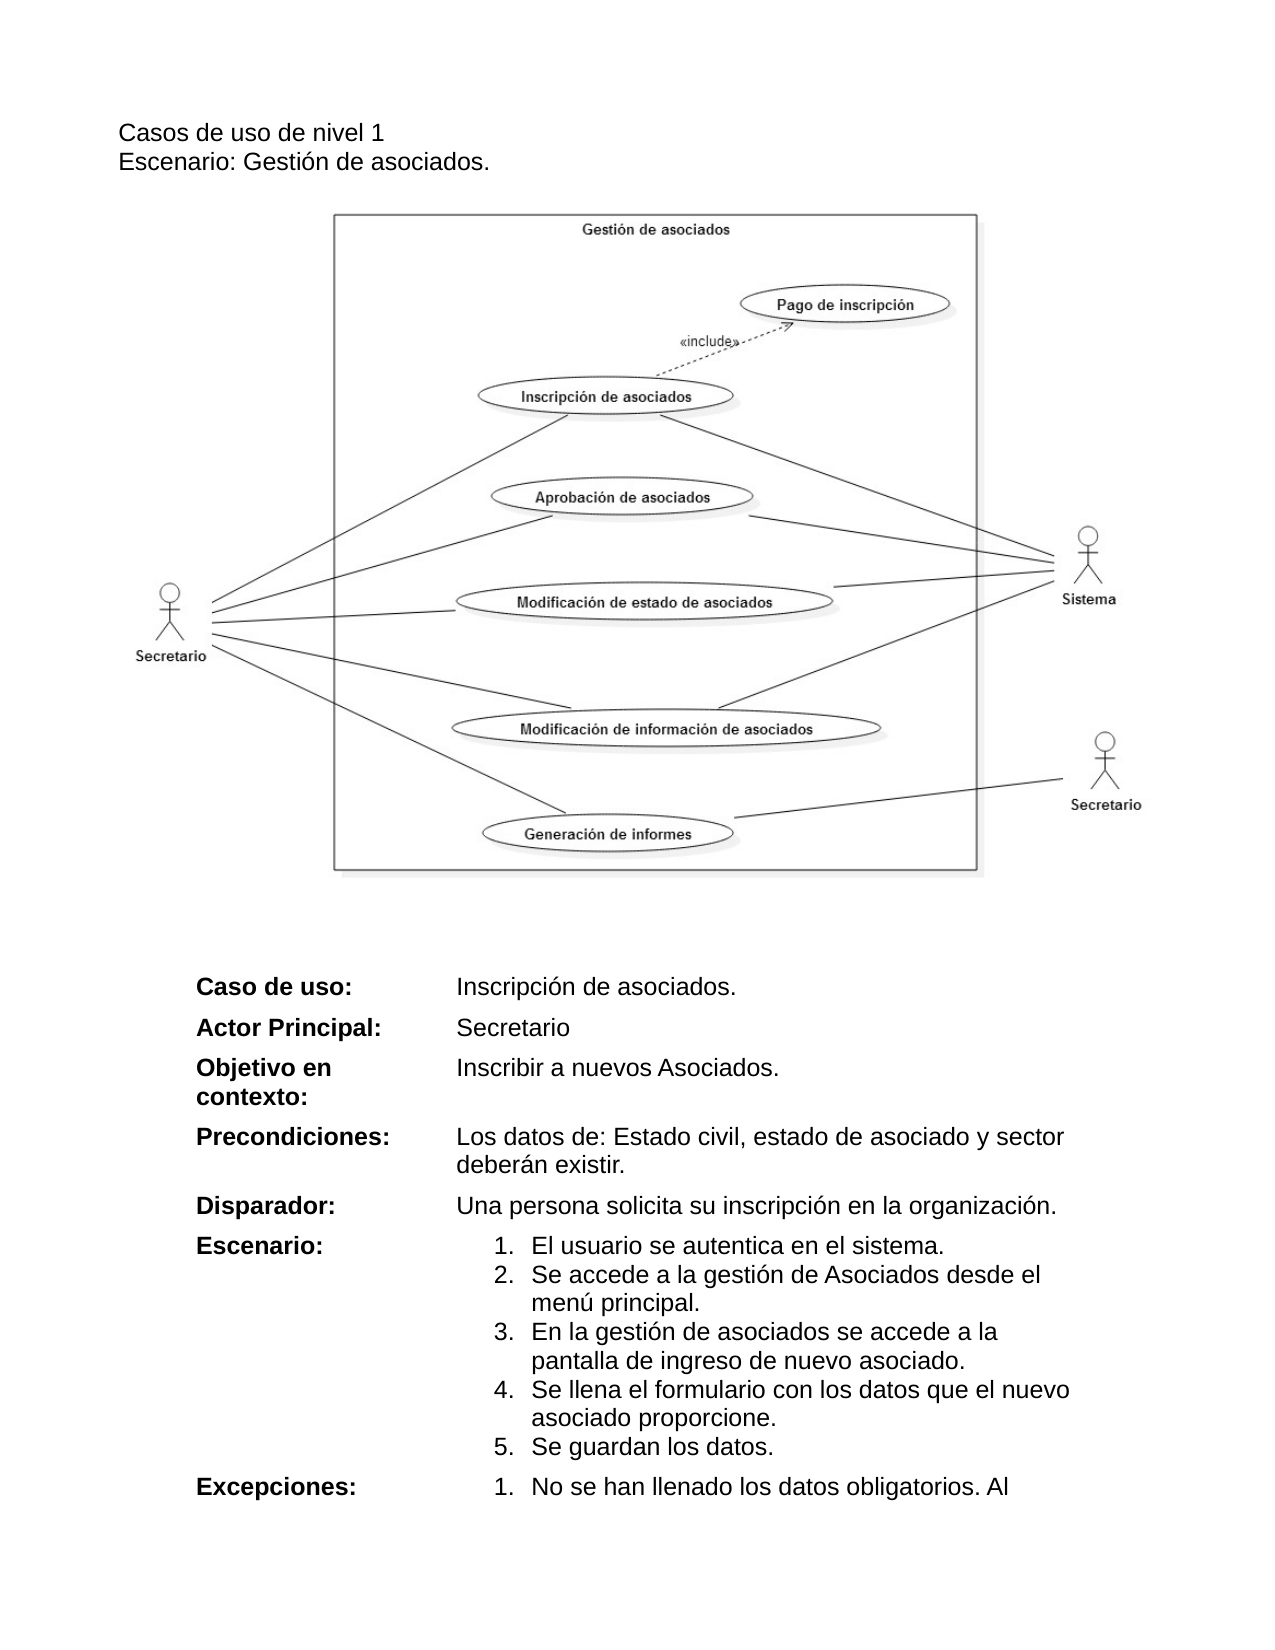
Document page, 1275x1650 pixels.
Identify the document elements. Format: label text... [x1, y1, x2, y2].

table_cell Precondiciones: [190, 1116, 451, 1185]
table_cell Escenario: [190, 1225, 451, 1467]
table_cell Actor Principal: [190, 1007, 451, 1047]
table_cell Una persona solicita su inscripción en la organización. [451, 1185, 1093, 1225]
table_cell Excepciones: [190, 1467, 451, 1507]
table_cell El usuario se autentica en el sistema. Se accede a la gestión de Asociados desde el menú principal. En la gestión de asociados se accede a la pantalla de ingreso de nuevo asociado. Se llena el formulario con los datos que el nuevo asociado proporcione. Se guardan los datos. [451, 1225, 1093, 1467]
table_cell No se han llenado los datos obligatorios. Al [451, 1467, 1093, 1507]
table_header Inscripción de asociados. [451, 967, 1093, 1007]
table_cell Secretario [451, 1007, 1093, 1047]
table_cell Los datos de: Estado civil, estado de asociado y sector deberán existir. [451, 1116, 1093, 1185]
text Casos de uso de nivel 1 [118, 118, 1157, 147]
picture [118, 204, 1157, 881]
text Escenario: Gestión de asociados. [118, 147, 1157, 176]
table_cell Inscribir a nuevos Asociados. [451, 1047, 1093, 1116]
table_cell Disparador: [190, 1185, 451, 1225]
table_header Caso de uso: [190, 967, 451, 1007]
table_cell Objetivo en contexto: [190, 1047, 451, 1116]
